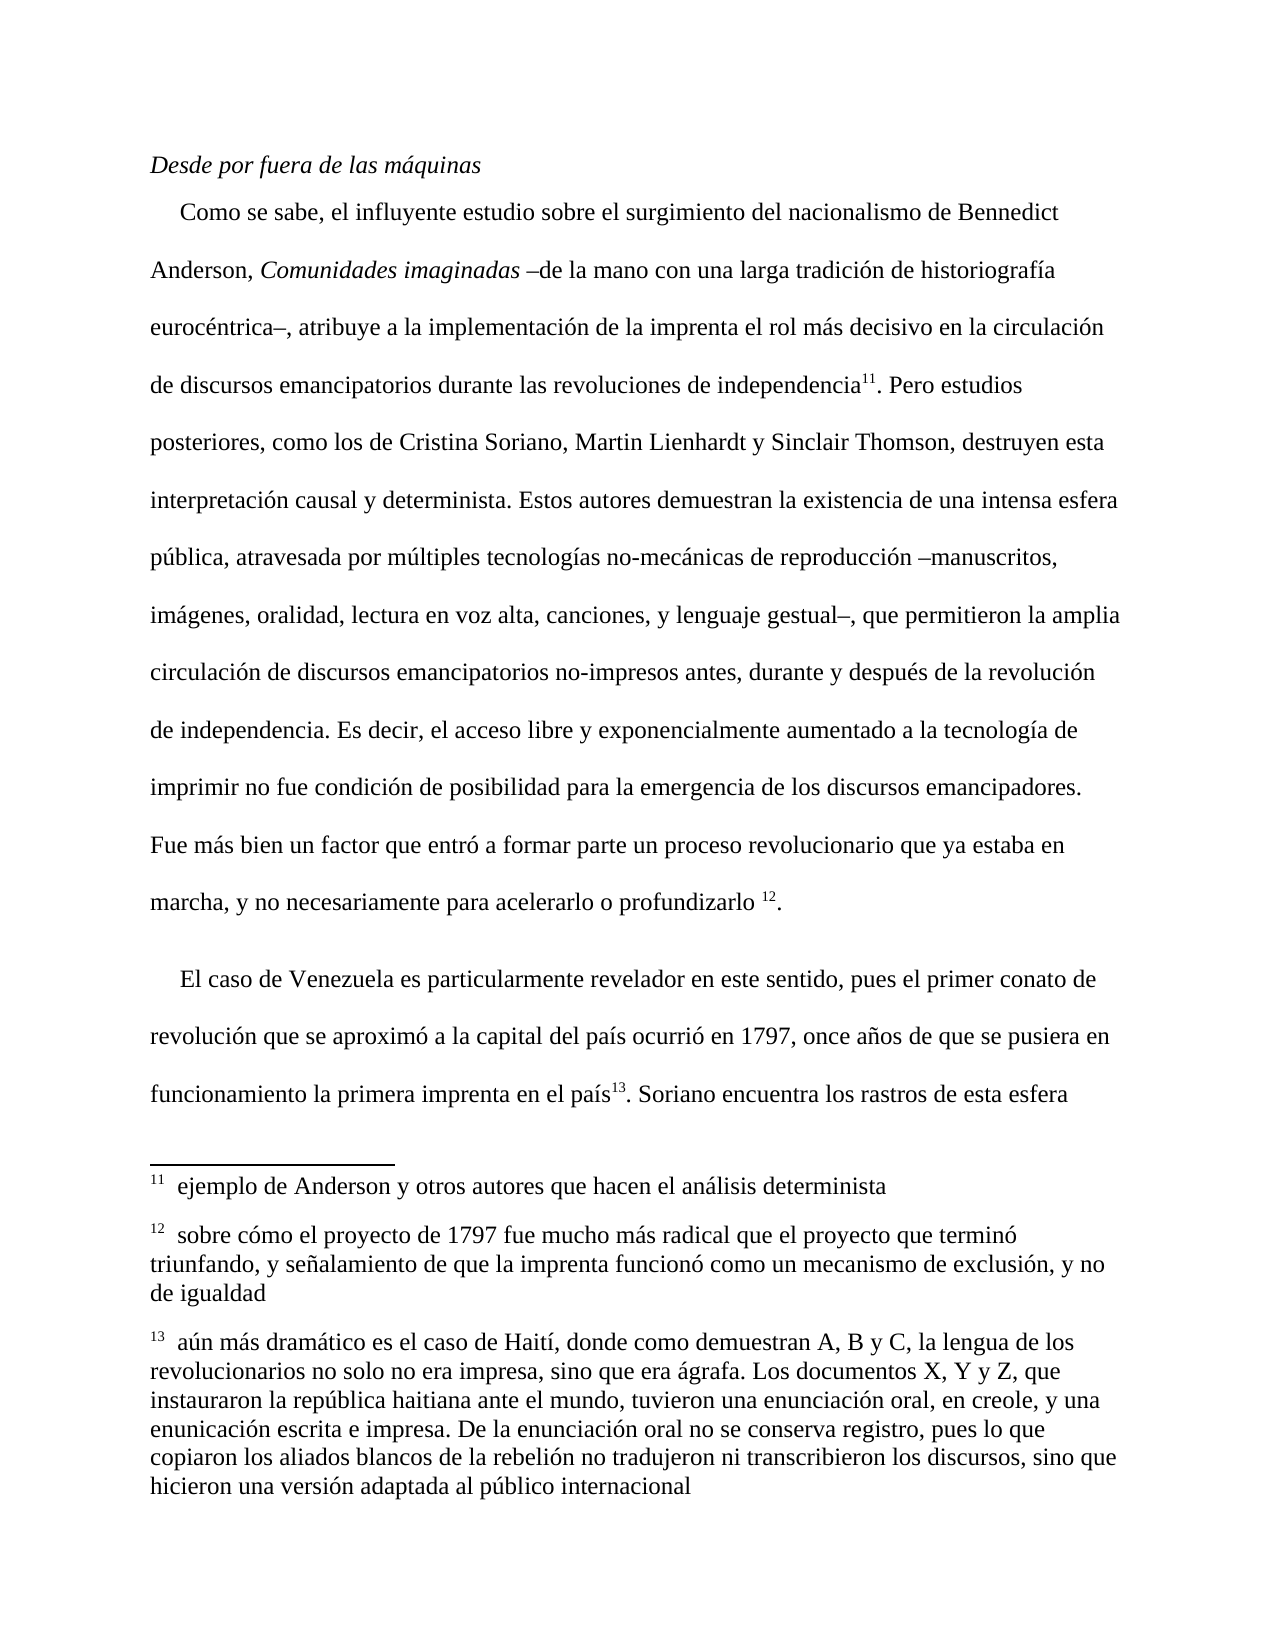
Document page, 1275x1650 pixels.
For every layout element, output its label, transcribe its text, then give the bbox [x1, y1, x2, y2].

text aún más dramático es el caso de Haití, donde como demuestran A, B y C, la lengua de los revolucionarios no solo no era impresa, sino que era ágrafa. Los documentos X, Y y Z, que instauraron la república haitiana ante el mundo, tuvieron una enunciación oral, en creole, y una enunicación escrita e impresa. De la enunciación oral no se conserva registro, pues lo que copiaron los aliados blancos de la rebelión no tradujeron ni transcribieron los discursos, sino que hicieron una versión adaptada al público internacional [150, 1327, 1125, 1500]
text ejemplo de Anderson y otros autores que hacen el análisis determinista [150, 1171, 1125, 1199]
subtitle Desde por fuera de las máquinas [150, 150, 1125, 179]
text sobre cómo el proyecto de 1797 fue mucho más radical que el proyecto que terminó triunfando, y señalamiento de que la imprenta funcionó como un mecanismo de exclusión, y no de igualdad [150, 1220, 1125, 1307]
text Como se sabe, el influyente estudio sobre el surgimiento del nacionalismo de Bennedict Anderson, Comunidades imaginadas –de la mano con una larga tradición de historiografía eurocéntrica–, atribuye a la implementación de la imprenta el rol más decisivo en la circulación de discursos emancipatorios durante las revoluciones de independencia. Pero estudios posteriores, como los de Cristina Soriano, Martin Lienhardt y Sinclair Thomson, destruyen esta interpretación causal y determinista. Estos autores demuestran la existencia de una intensa esfera pública, atravesada por múltiples tecnologías no-mecánicas de reproducción –manuscritos, imágenes, oralidad, lectura en voz alta, canciones, y lenguaje gestual–, que permitieron la amplia circulación de discursos emancipatorios no-impresos antes, durante y después de la revolución de independencia. Es decir, el acceso libre y exponencialmente aumentado a la tecnología de imprimir no fue condición de posibilidad para la emergencia de los discursos emancipadores. Fue más bien un factor que entró a formar parte un proceso revolucionario que ya estaba en marcha, y no necesariamente para acelerarlo o profundizarlo . [150, 197, 1125, 916]
text El caso de Venezuela es particularmente revelador en este sentido, pues el primer conato de revolución que se aproximó a la capital del país ocurrió en 1797, once años de que se pusiera en funcionamiento la primera imprenta en el país. Soriano encuentra los rastros de esta esfera [150, 964, 1125, 1107]
